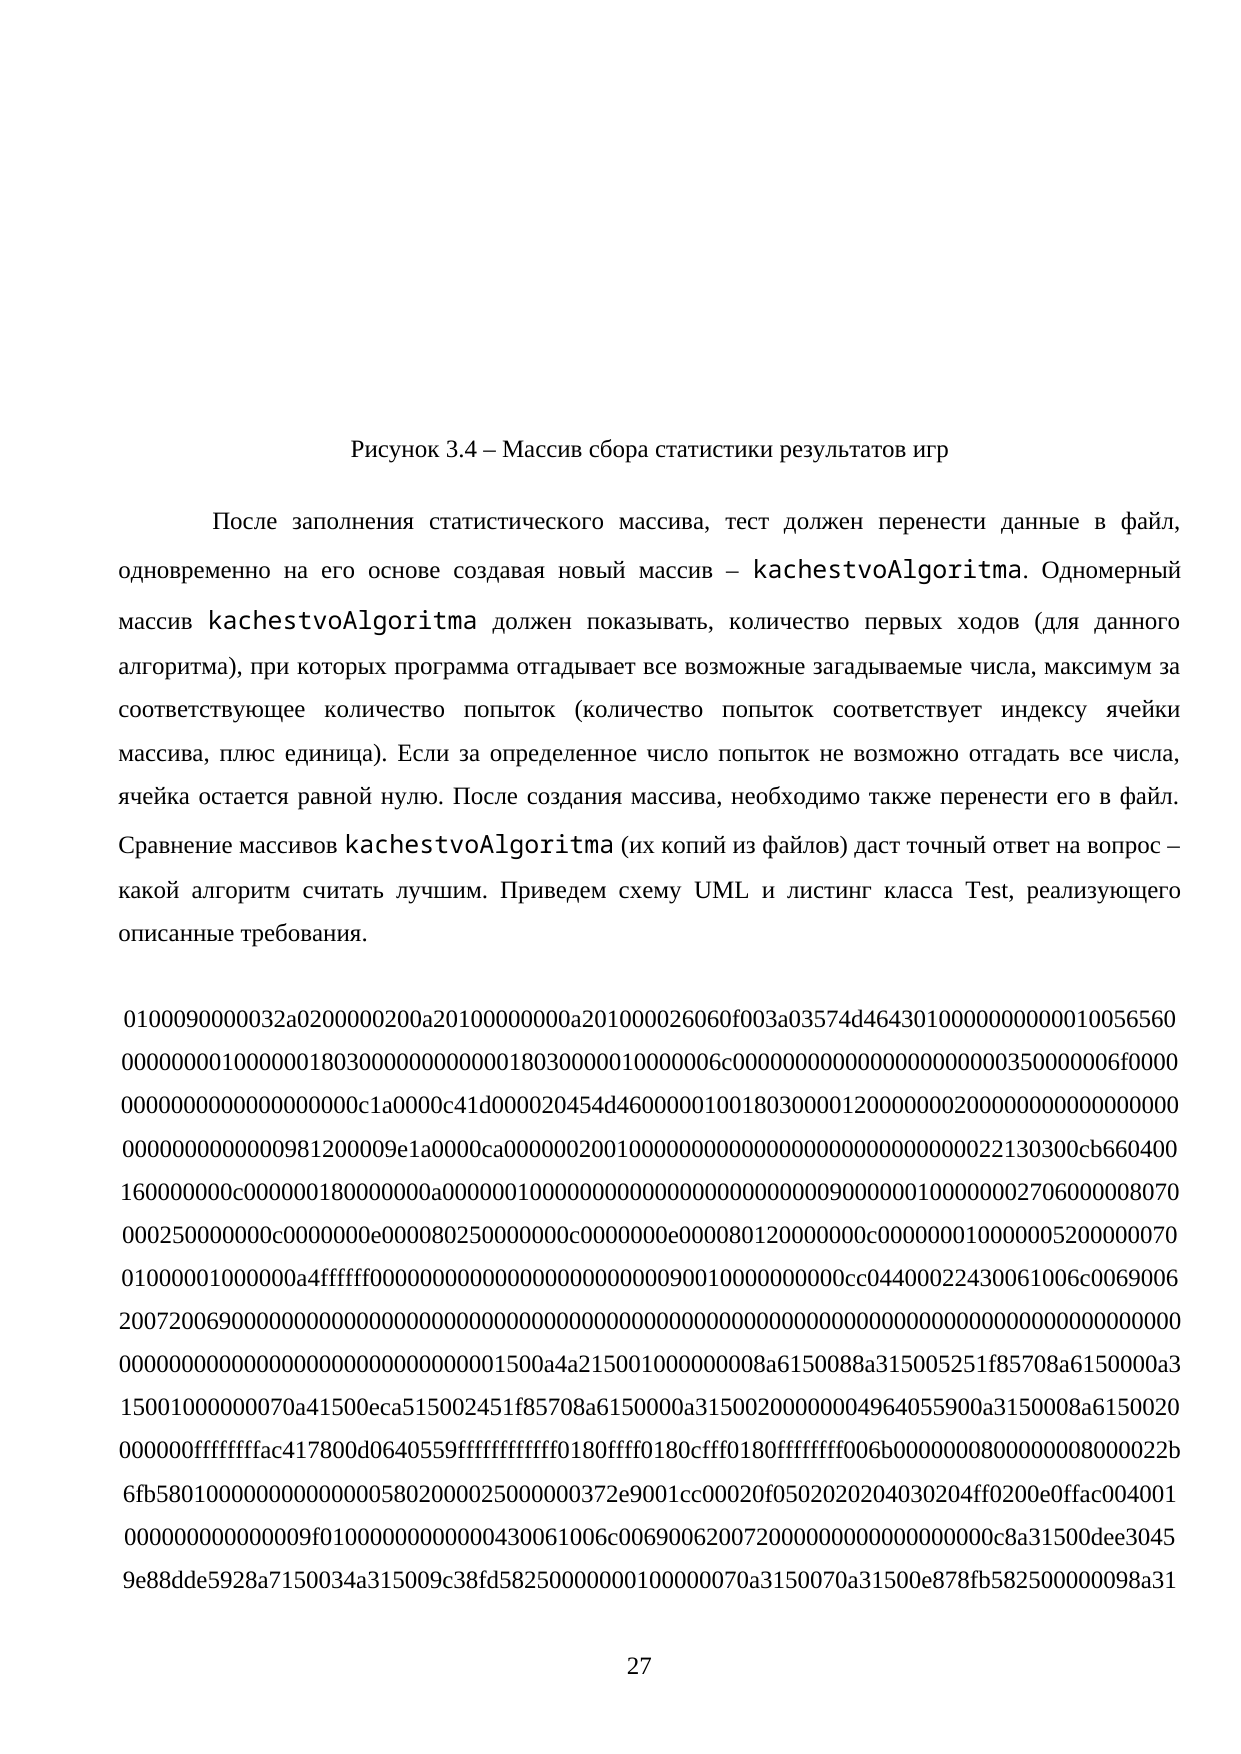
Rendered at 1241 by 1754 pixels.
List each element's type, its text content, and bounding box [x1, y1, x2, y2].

text Рисунок 3.4 – Массив сбора статистики результатов игр [118, 434, 1181, 463]
text После заполнения статистического массива, тест должен перенести данные в файл, одновременно на его основе создавая новый массив – kachestvoAlgoritma. Одномерный массив kachestvoAlgoritma должен показывать, количество первых ходов (для данного алгоритма), при которых программа отгадывает все возможные загадываемые числа, максимум за соответствующее количество попыток (количество попыток соответствует индексу ячейки массива, плюс единица). Если за определенное число попыток не возможно отгадать все числа, ячейка остается равной нулю. После создания массива, необходимо также перенести его в файл. Сравнение массивов kachestvoAlgoritma (их копий из файлов) даст точный ответ на вопрос – какой алгоритм считать лучшим. Приведем схему UML и листинг класса Test, реализующего описанные требования. [118, 506, 1181, 947]
text 0100090000032a0200000200a20100000000a201000026060f003a03574d4643010000000000010056560000000001000000180300000000000018030000010000006c0000000000000000000000350000006f00000000000000000000000c1a0000c41d000020454d4600000100180300001200000002000000000000000000000000000000981200009e1a0000ca0000002001000000000000000000000000000022130300cb660400160000000c000000180000000a00000010000000000000000000000009000000100000002706000008070000250000000c0000000e000080250000000c0000000e000080120000000c00000001000000520000007001000001000000a4ffffff00000000000000000000000090010000000000cc04400022430061006c006900620072006900000000000000000000000000000000000000000000000000000000000000000000000000000000000000000000000000000000001500a4a215001000000008a6150088a315005251f85708a6150000a315001000000070a41500eca515002451f85708a6150000a31500200000004964055900a3150008a6150020000000ffffffffac417800d0640559ffffffffffff0180ffff0180cfff0180ffffffff006b0000000800000008000022b6fb5801000000000000005802000025000000372e9001cc00020f0502020204030204ff0200e0ffac004001000000000000009f01000000000000430061006c006900620072000000000000000000c8a31500dee30459e88dde5928a7150034a315009c38fd58250000000100000070a3150070a31500e878fb582500000098a31500ac4178006476000800000000250000000c00000001000000250000000c00000001000000250000000c00000001000000180000000c0000000000000254000000540000000000000000000000350000006f000000010000005fcc87403f4087400000000057000000010000004c000000040000000000000000000000270600000807000050000000200035003600000046000000280000001c0000004744494302000000ffffffffffffffff2806000009070000000000004600000014000000080000004744494303000000250000000c0000000e000080250000000c0000000e0000800e000000140000000000000010000000140000000400000003010800050000000b0200000000050000000c0245010b01040000002e0118001c000000fb020300010000000000bc02000000cc0102022253797374656d003f00003f3f000000003f3f00000000000001003f3f3f3f3f00040000002d010000040000002d01000004000000020101001c000000fb02efff0000000000009001000000cc0440002243616c6962726900000000000000000000000000000000000000000000000000040000002d010100040000002d010100040000002d010100050000000902000000020d000000320a1000000001000400000000000b01450120000900040000002d010000040000002d010000030000000000 [118, 118, 1181, 434]
text 0100090000032a0200000200a20100000000a201000026060f003a03574d4643010000000000010056560000000001000000180300000000000018030000010000006c0000000000000000000000350000006f00000000000000000000000c1a0000c41d000020454d4600000100180300001200000002000000000000000000000000000000981200009e1a0000ca0000002001000000000000000000000000000022130300cb660400160000000c000000180000000a00000010000000000000000000000009000000100000002706000008070000250000000c0000000e000080250000000c0000000e000080120000000c00000001000000520000007001000001000000a4ffffff00000000000000000000000090010000000000cc04400022430061006c006900620072006900000000000000000000000000000000000000000000000000000000000000000000000000000000000000000000000000000000001500a4a215001000000008a6150088a315005251f85708a6150000a315001000000070a41500eca515002451f85708a6150000a31500200000004964055900a3150008a6150020000000ffffffffac417800d0640559ffffffffffff0180ffff0180cfff0180ffffffff006b0000000800000008000022b6fb5801000000000000005802000025000000372e9001cc00020f0502020204030204ff0200e0ffac004001000000000000009f01000000000000430061006c006900620072000000000000000000c8a31500dee30459e88dde5928a7150034a315009c38fd58250000000100000070a3150070a31500e878fb582500000098a31500ac4178006476000800000000250000000c00000001000000250000000c00000001000000250000000c00000001000000180000000c0000000000000254000000540000000000000000000000350000006f000000010000005fcc87403f4087400000000057000000010000004c000000040000000000000000000000270600000807000050000000200035003600000046000000280000001c0000004744494302000000ffffffffffffffff2806000009070000000000004600000014000000080000004744494303000000250000000c0000000e000080250000000c0000000e0000800e000000140000000000000010000000140000000400000003010800050000000b0200000000050000000c0245010b01040000002e0118001c000000fb020300010000000000bc02000000cc0102022253797374656d003f00003f3f000000003f3f00000000000001003f3f3f3f3f00040000002d010000040000002d01000004000000020101001c000000fb02efff0000000000009001000000cc0440002243616c6962726900000000000000000000000000000000000000000000000000040000002d010100040000002d010100040000002d010100050000000902000000020d000000320a1000000001000400000000000b01450120000900040000002d010000040000002d010000030000000000 [118, 1004, 1181, 1594]
